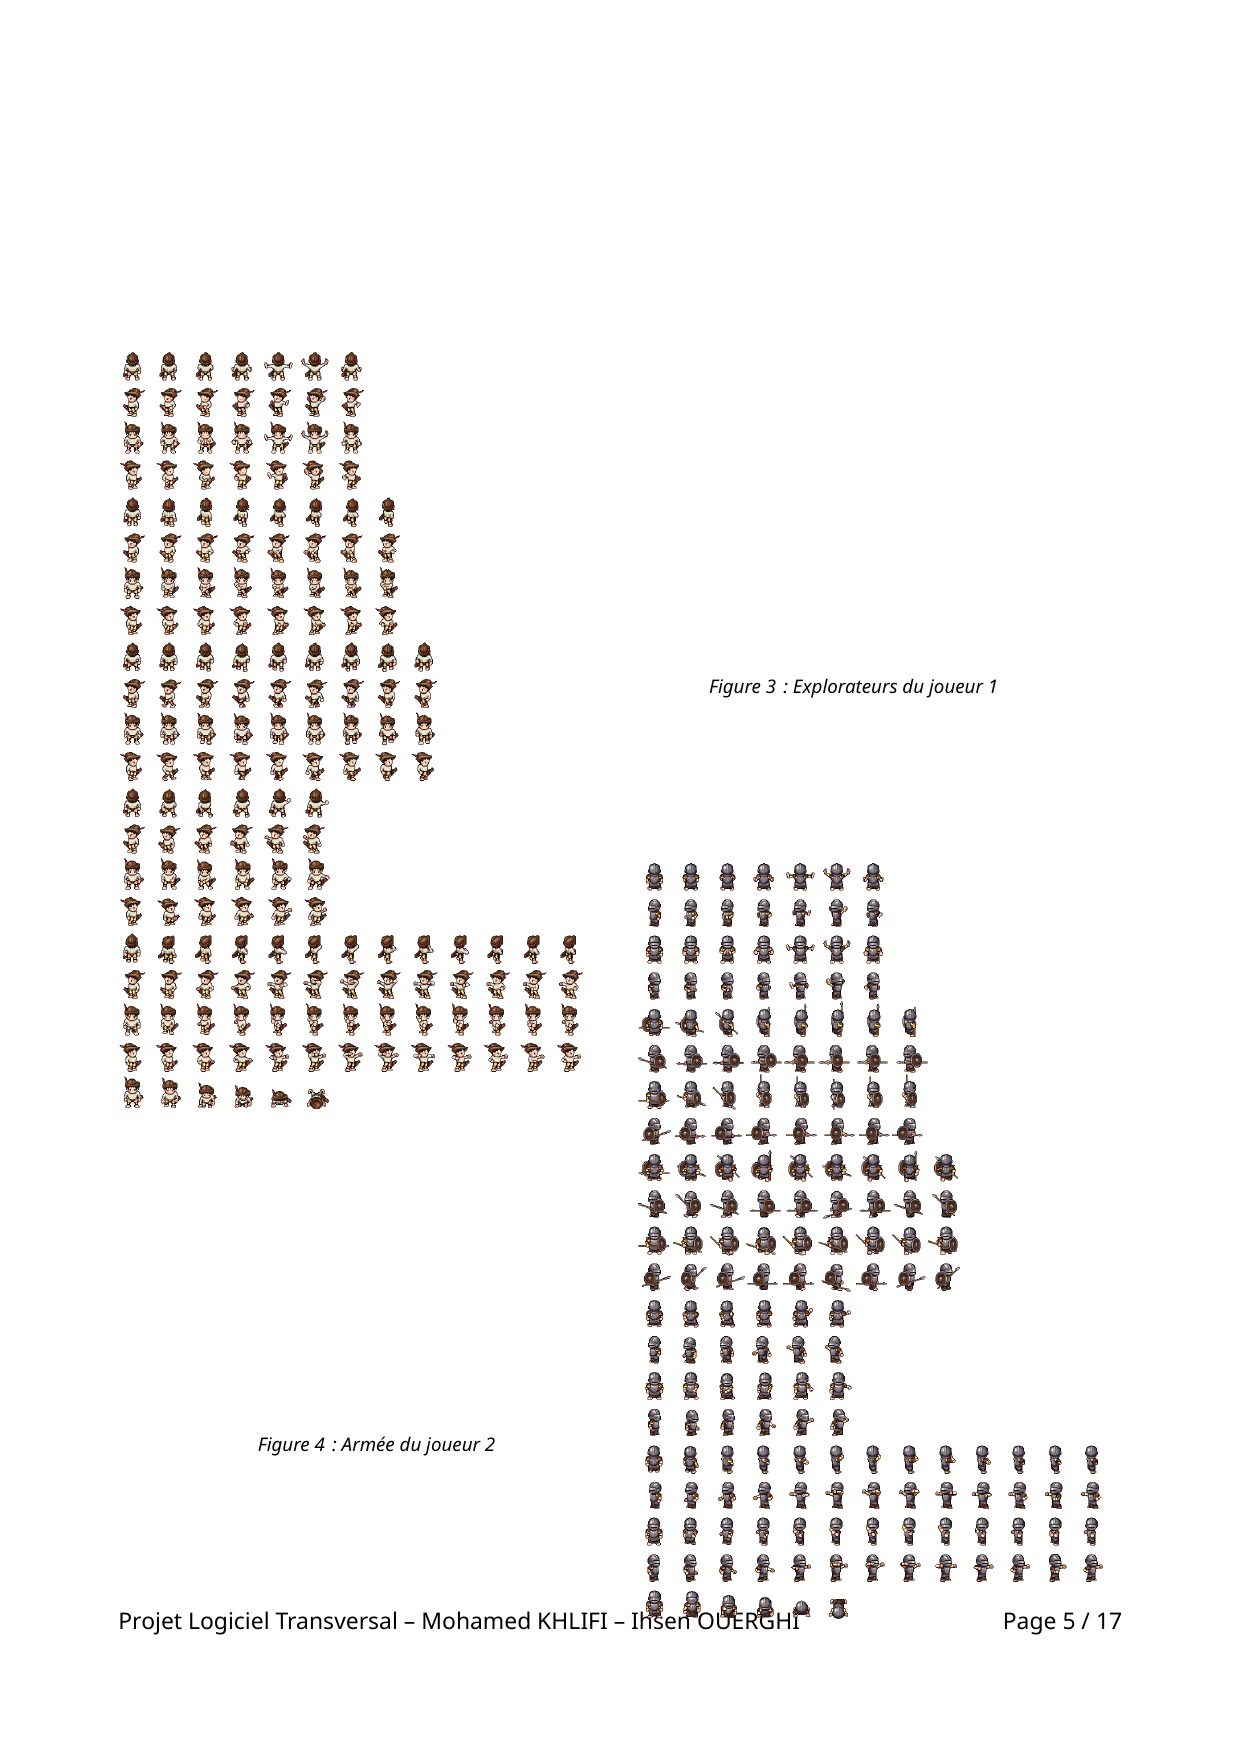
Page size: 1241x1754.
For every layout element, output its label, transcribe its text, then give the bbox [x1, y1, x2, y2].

picture [636, 855, 1110, 1619]
text Figure 3 : Explorateurs du joueur 1 [588, 674, 1122, 699]
text Figure 4 : Armée du joueur 2 [118, 1432, 636, 1457]
picture [114, 346, 588, 1109]
